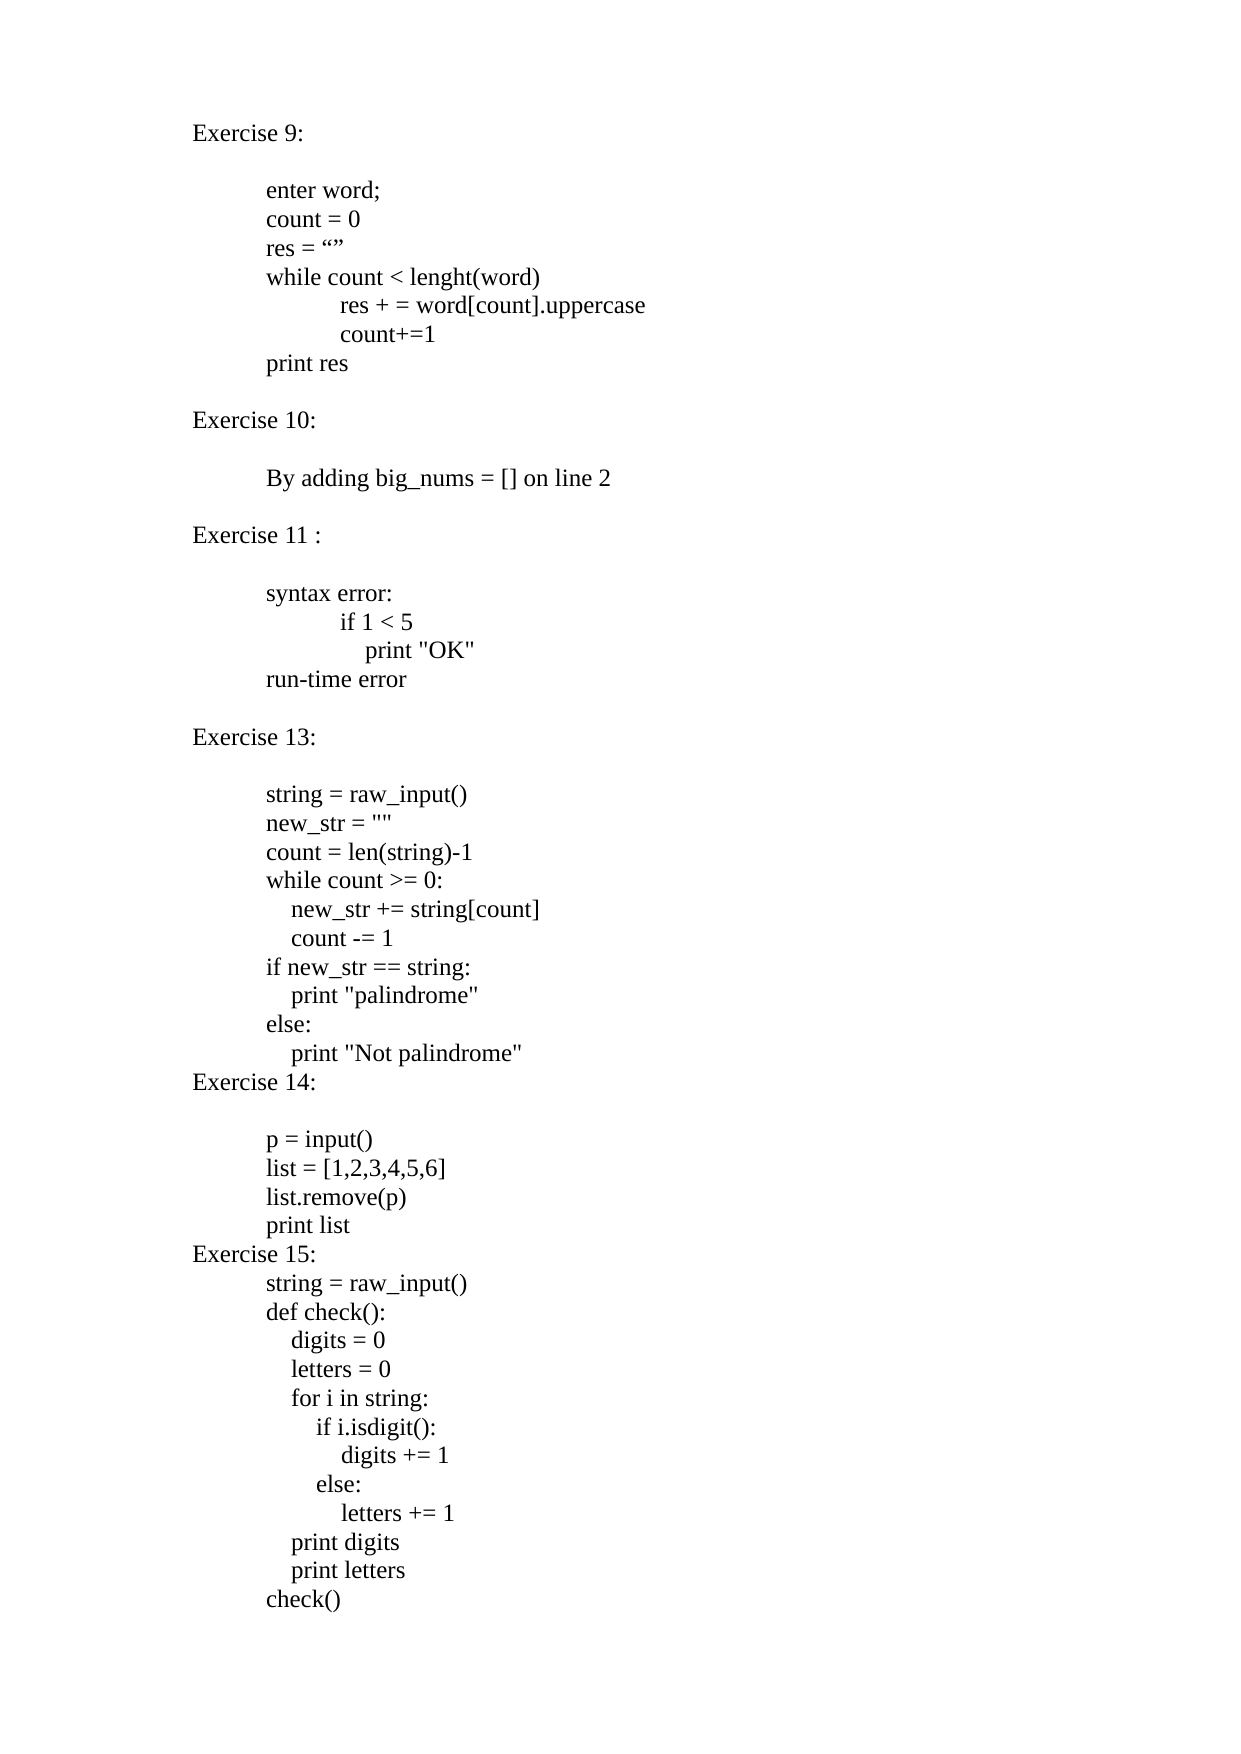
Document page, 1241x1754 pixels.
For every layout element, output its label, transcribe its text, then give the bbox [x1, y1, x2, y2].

text print "Not palindrome" [118, 1038, 1122, 1067]
text res + = word[count].uppercase [118, 291, 1122, 319]
text new_str = "" [118, 808, 1122, 837]
text enter word; [118, 176, 1122, 204]
text string = raw_input() [118, 779, 1122, 808]
text string = raw_input() [118, 1268, 1122, 1297]
text digits += 1 [118, 1441, 1122, 1469]
text if i.isdigit(): [118, 1412, 1122, 1441]
text count+=1 [118, 319, 1122, 348]
text print "palindrome" [118, 981, 1122, 1009]
text Exercise 10: [118, 406, 1122, 434]
text letters += 1 [118, 1498, 1122, 1527]
text list = [1,2,3,4,5,6] [118, 1153, 1122, 1182]
text def check(): [118, 1297, 1122, 1326]
text digits = 0 [118, 1326, 1122, 1354]
text Exercise 9: [118, 118, 1122, 147]
text syntax error: [118, 578, 1122, 607]
text for i in string: [118, 1383, 1122, 1412]
text count = len(string)-1 [118, 837, 1122, 866]
text run-time error [118, 664, 1122, 693]
text count -= 1 [118, 923, 1122, 952]
text print digits [118, 1527, 1122, 1556]
text print "OK" [118, 636, 1122, 664]
text else: [118, 1469, 1122, 1498]
text print letters [118, 1556, 1122, 1584]
text if 1 < 5 [118, 607, 1122, 636]
text letters = 0 [118, 1354, 1122, 1383]
text print list [118, 1211, 1122, 1239]
text Exercise 11 : [118, 521, 1122, 549]
text else: [118, 1009, 1122, 1038]
text Exercise 15: [118, 1239, 1122, 1268]
text while count < lenght(word) [118, 262, 1122, 291]
text count = 0 [118, 204, 1122, 233]
text new_str += string[count] [118, 894, 1122, 923]
text Exercise 14: [118, 1067, 1122, 1096]
text if new_str == string: [118, 952, 1122, 981]
text res = “” [118, 233, 1122, 262]
text check() [118, 1584, 1122, 1613]
text print res [118, 348, 1122, 377]
text list.remove(p) [118, 1182, 1122, 1211]
text Exercise 13: [118, 722, 1122, 751]
text p = input() [118, 1124, 1122, 1153]
text By adding big_nums = [] on line 2 [118, 463, 1122, 492]
text while count >= 0: [118, 866, 1122, 894]
